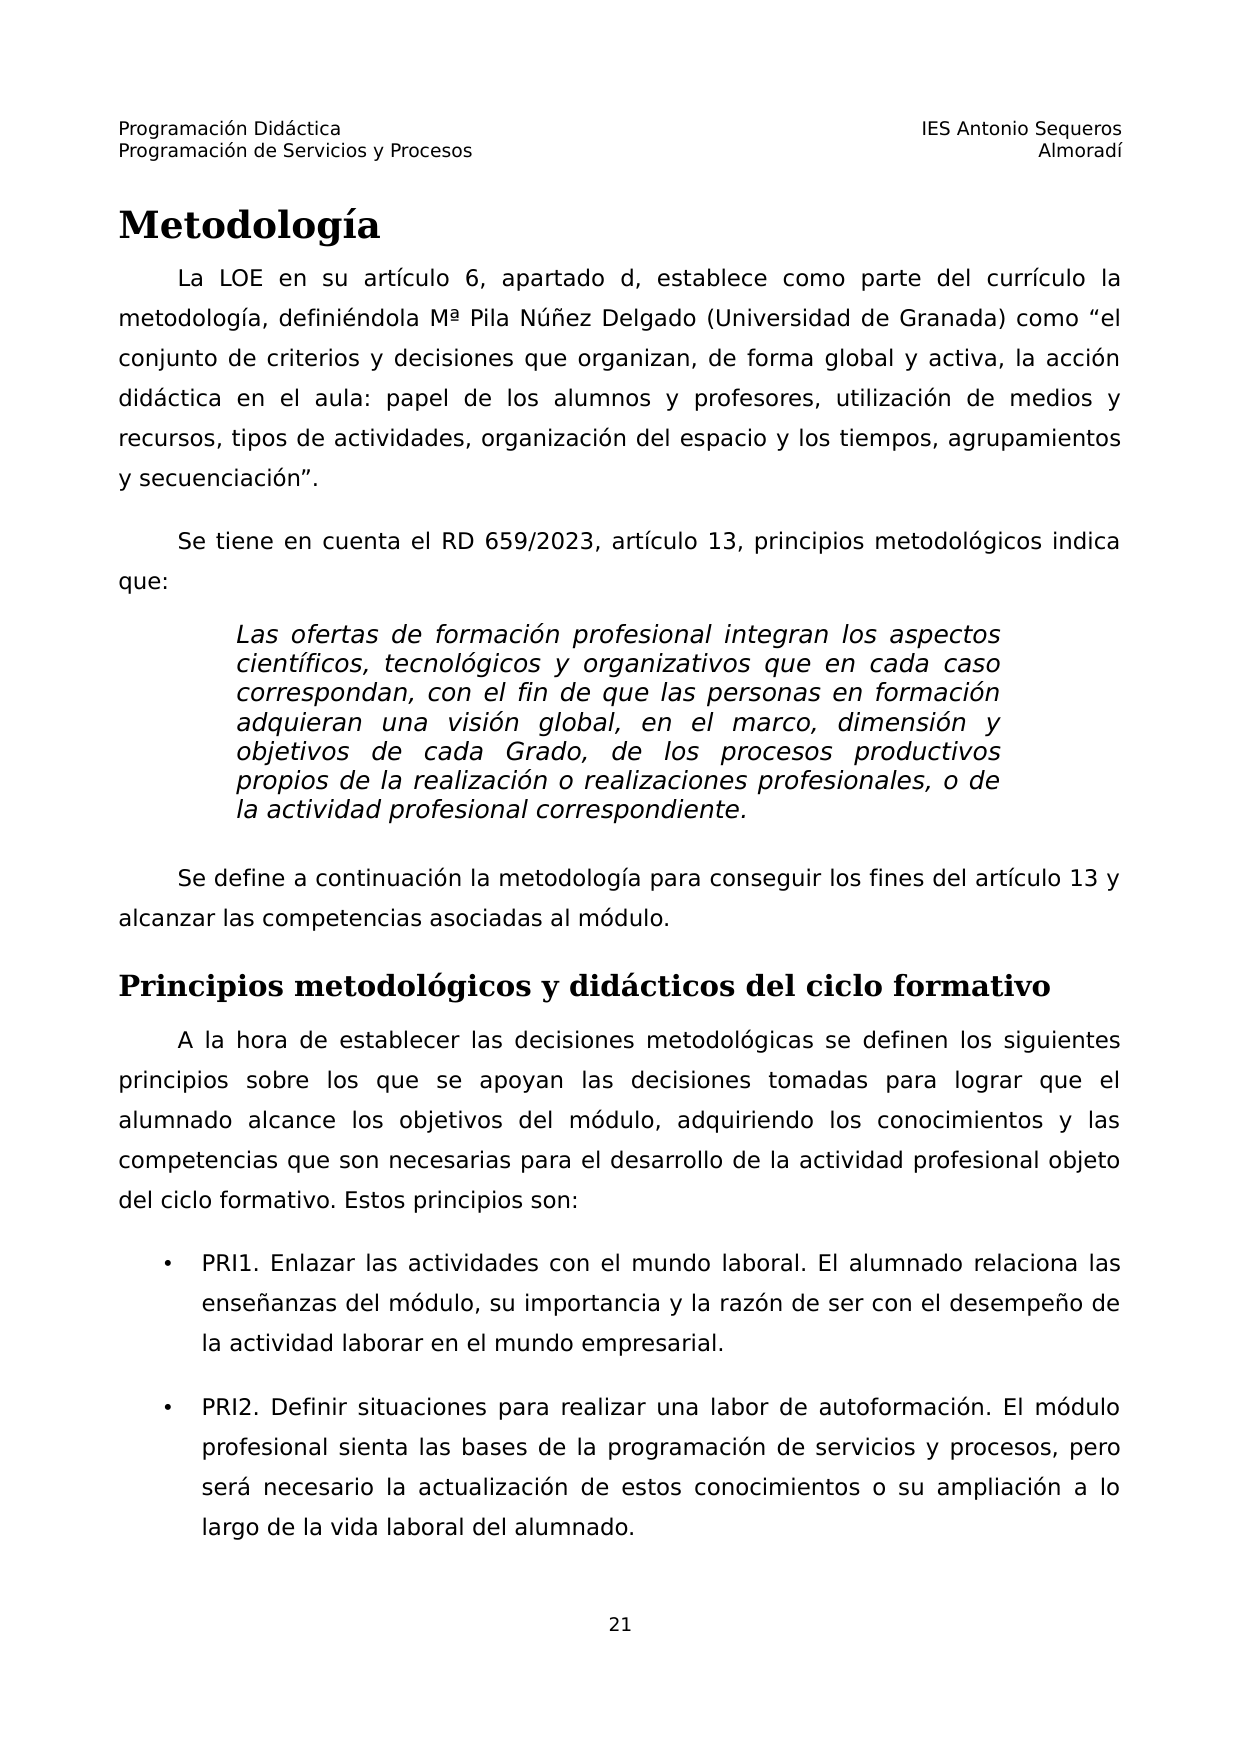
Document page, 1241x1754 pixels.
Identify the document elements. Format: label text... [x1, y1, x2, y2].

subtitle Metodología [118, 203, 1122, 247]
list PRI1. Enlazar las actividades con el mundo laboral. El alumnado relaciona las enseñanzas del módulo, su importancia y la razón de ser con el desempeño de la actividad laborar en el mundo empresarial. [164, 1251, 1122, 1357]
text Se tiene en cuenta el RD 659/2023, artículo 13, principios metodológicos indica que: [118, 528, 1122, 595]
text Se define a continuación la metodología para conseguir los fines del artículo 13 y alcanzar las competencias asociadas al módulo. [118, 866, 1122, 932]
text Las ofertas de formación profesional integran los aspectos científicos, tecnológicos y organizativos que en cada caso correspondan, con el fin de que las personas en formación adquieran una visión global, en el marco, dimensión y objetivos de cada Grado, de los procesos productivos propios de la realización o realizaciones profesionales, o de la actividad profesional correspondiente. [236, 620, 1004, 824]
list PRI2. Definir situaciones para realizar una labor de autoformación. El módulo profesional sienta las bases de la programación de servicios y procesos, pero será necesario la actualización de estos conocimientos o su ampliación a lo largo de la vida laboral del alumnado. [164, 1394, 1122, 1541]
text La LOE en su artículo 6, apartado d, establece como parte del currículo la metodología, definiéndola Mª Pila Núñez Delgado (Universidad de Granada) como “el conjunto de criterios y decisiones que organizan, de forma global y activa, la acción didáctica en el aula: papel de los alumnos y profesores, utilización de medios y recursos, tipos de actividades, organización del espacio y los tiempos, agrupamientos y secuenciación”. [118, 265, 1122, 492]
text A la hora de establecer las decisiones metodológicas se definen los siguientes principios sobre los que se apoyan las decisiones tomadas para lograr que el alumnado alcance los objetivos del módulo, adquiriendo los conocimientos y las competencias que son necesarias para el desarrollo de la actividad profesional objeto del ciclo formativo. Estos principios son: [118, 1027, 1122, 1214]
subtitle Principios metodológicos y didácticos del ciclo formativo [118, 969, 1122, 1003]
